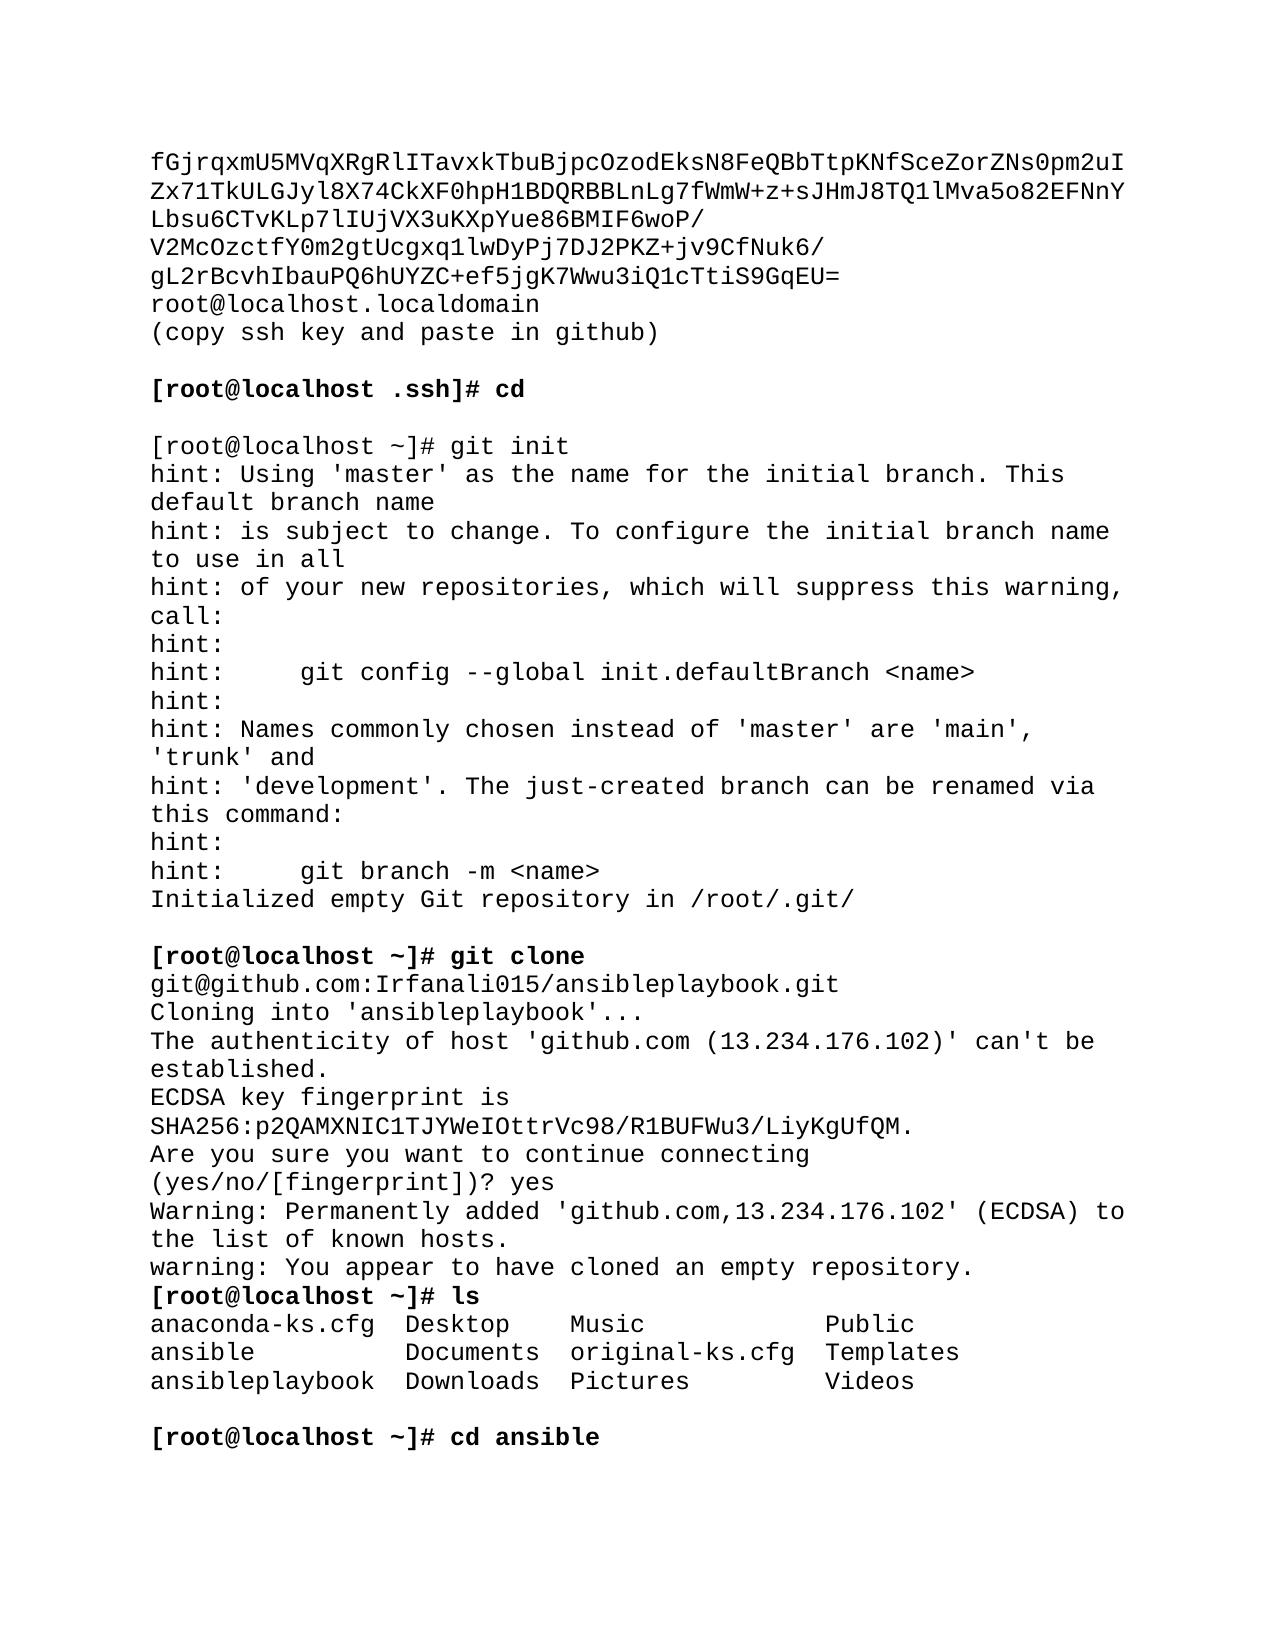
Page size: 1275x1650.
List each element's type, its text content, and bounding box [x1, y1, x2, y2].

text [root@localhost .ssh]# cd [150, 377, 1125, 405]
text [root@localhost ~]# git init [150, 433, 1125, 462]
text [root@localhost ~]# git clone git@github.com:Irfanali015/ansibleplaybook.git [150, 943, 1125, 1000]
text hint: Using 'master' as the name for the initial branch. This default branch name [150, 462, 1125, 518]
text warning: You appear to have cloned an empty repository. [150, 1255, 1125, 1283]
text The authenticity of host 'github.com (13.234.176.102)' can't be established. [150, 1028, 1125, 1085]
text hint: of your new repositories, which will suppress this warning, call: [150, 575, 1125, 632]
text [root@localhost ~]# cd ansible [150, 1425, 1125, 1453]
text Are you sure you want to continue connecting (yes/no/[fingerprint])? yes [150, 1142, 1125, 1198]
text hint: [150, 632, 1125, 660]
text hint: [150, 688, 1125, 717]
text hint: is subject to change. To configure the initial branch name to use in all [150, 518, 1125, 575]
text ECDSA key fingerprint is SHA256:p2QAMXNIC1TJYWeIOttrVc98/R1BUFWu3/LiyKgUfQM. [150, 1085, 1125, 1142]
text root@localhost.localdomain [150, 292, 1125, 320]
text fGjrqxmU5MVqXRgRlITavxkTbuBjpcOzodEksN8FeQBbTtpKNfSceZorZNs0pm2uIZx71TkULGJyl8X74CkXF0hpH1BDQRBBLnLg7fWmW+z+sJHmJ8TQ1lMva5o82EFNnYLbsu6CTvKLp7lIUjVX3uKXpYue86BMIF6woP/V2McOzctfY0m2gtUcgxq1lwDyPj7DJ2PKZ+jv9CfNuk6/gL2rBcvhIbauPQ6hUYZC+ef5jgK7Wwu3iQ1cTtiS9GqEU= [150, 150, 1125, 292]
text hint: git config --global init.defaultBranch <name> [150, 660, 1125, 688]
text anaconda-ks.cfg Desktop Music Public [150, 1312, 1125, 1340]
text Cloning into 'ansibleplaybook'... [150, 1000, 1125, 1028]
text ansibleplaybook Downloads Pictures Videos [150, 1368, 1125, 1397]
text ansible Documents original-ks.cfg Templates [150, 1340, 1125, 1368]
text hint: 'development'. The just-created branch can be renamed via this command: [150, 773, 1125, 830]
text hint: Names commonly chosen instead of 'master' are 'main', 'trunk' and [150, 717, 1125, 773]
text (copy ssh key and paste in github) [150, 320, 1125, 348]
text [root@localhost ~]# ls [150, 1283, 1125, 1312]
text Initialized empty Git repository in /root/.git/ [150, 887, 1125, 915]
text hint: git branch -m <name> [150, 858, 1125, 887]
text Warning: Permanently added 'github.com,13.234.176.102' (ECDSA) to the list of known hosts. [150, 1198, 1125, 1255]
text hint: [150, 830, 1125, 858]
